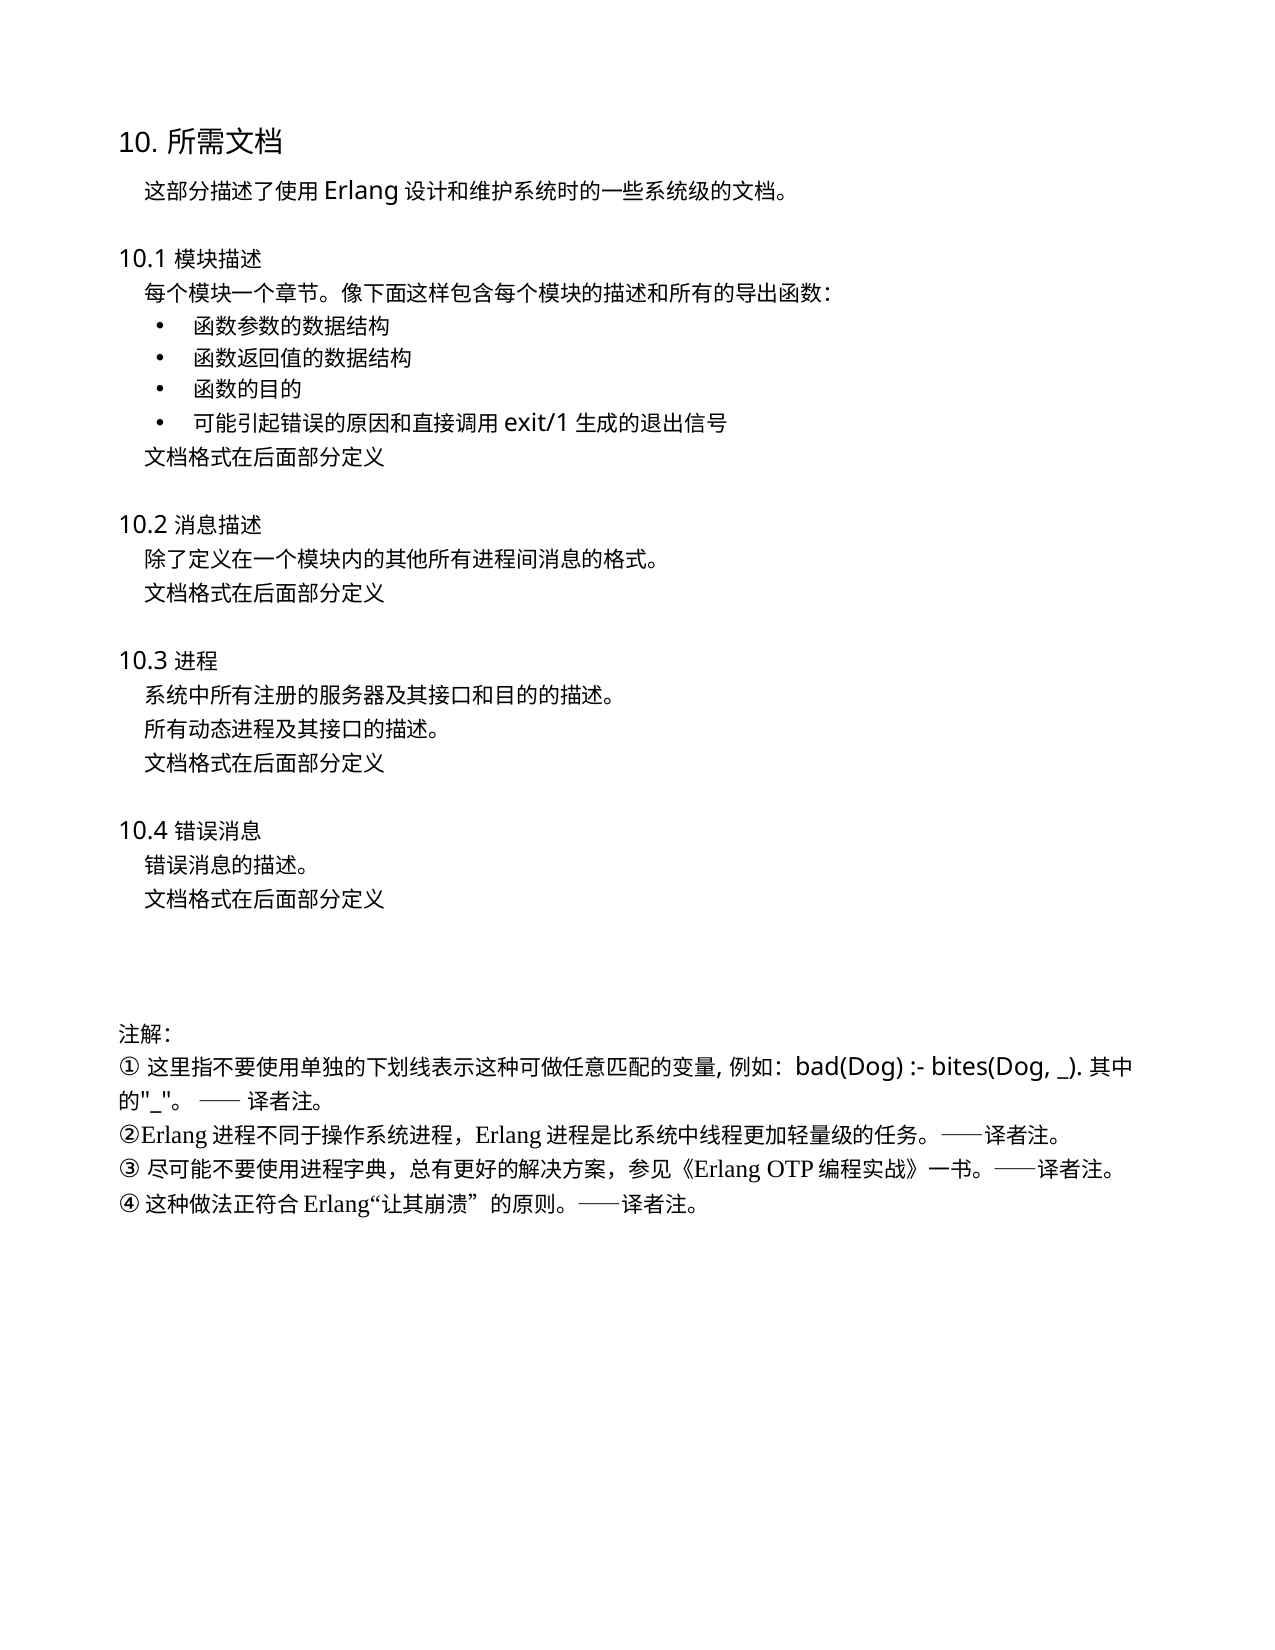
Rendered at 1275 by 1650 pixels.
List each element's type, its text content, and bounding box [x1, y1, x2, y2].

text 文档格式在后面部分定义 [118, 438, 1157, 472]
text 10.4 错误消息 [118, 813, 1157, 847]
list 函数参数的数据结构 [156, 309, 1157, 341]
text 每个模块一个章节。像下面这样包含每个模块的描述和所有的导出函数： [118, 275, 1157, 309]
text ④这种做法正符合Erlang“让其崩溃”的原则。——译者注。 [118, 1185, 1157, 1219]
list 函数的目的 [156, 372, 1157, 404]
text 这部分描述了使用Erlang设计和维护系统时的一些系统级的文档。 [118, 173, 1157, 207]
subtitle 10. 所需文档 [118, 118, 1157, 160]
text 所有动态进程及其接口的描述。 [118, 711, 1157, 745]
text 错误消息的描述。 [118, 847, 1157, 881]
text 文档格式在后面部分定义 [118, 574, 1157, 608]
text 文档格式在后面部分定义 [118, 745, 1157, 779]
text 除了定义在一个模块内的其他所有进程间消息的格式。 [118, 540, 1157, 574]
text 系统中所有注册的服务器及其接口和目的的描述。 [118, 677, 1157, 711]
list 函数返回值的数据结构 [156, 341, 1157, 372]
text 10.1 模块描述 [118, 241, 1157, 275]
text ②Erlang进程不同于操作系统进程，Erlang进程是比系统中线程更加轻量级的任务。——译者注。 [118, 1117, 1157, 1151]
text 10.2 消息描述 [118, 506, 1157, 540]
list 可能引起错误的原因和直接调用exit/1生成的退出信号 [156, 404, 1157, 438]
text 文档格式在后面部分定义 [118, 881, 1157, 915]
text 注解： [118, 1017, 1157, 1049]
text ③ 尽可能不要使用进程字典，总有更好的解决方案，参见《Erlang OTP编程实战》一书。——译者注。 [118, 1151, 1157, 1185]
text 10.3 进程 [118, 643, 1157, 677]
text ① 这里指不要使用单独的下划线表示这种可做任意匹配的变量, 例如：bad(Dog) :- bites(Dog, _). 其中的"_"。 —— 译者注。 [118, 1049, 1157, 1117]
